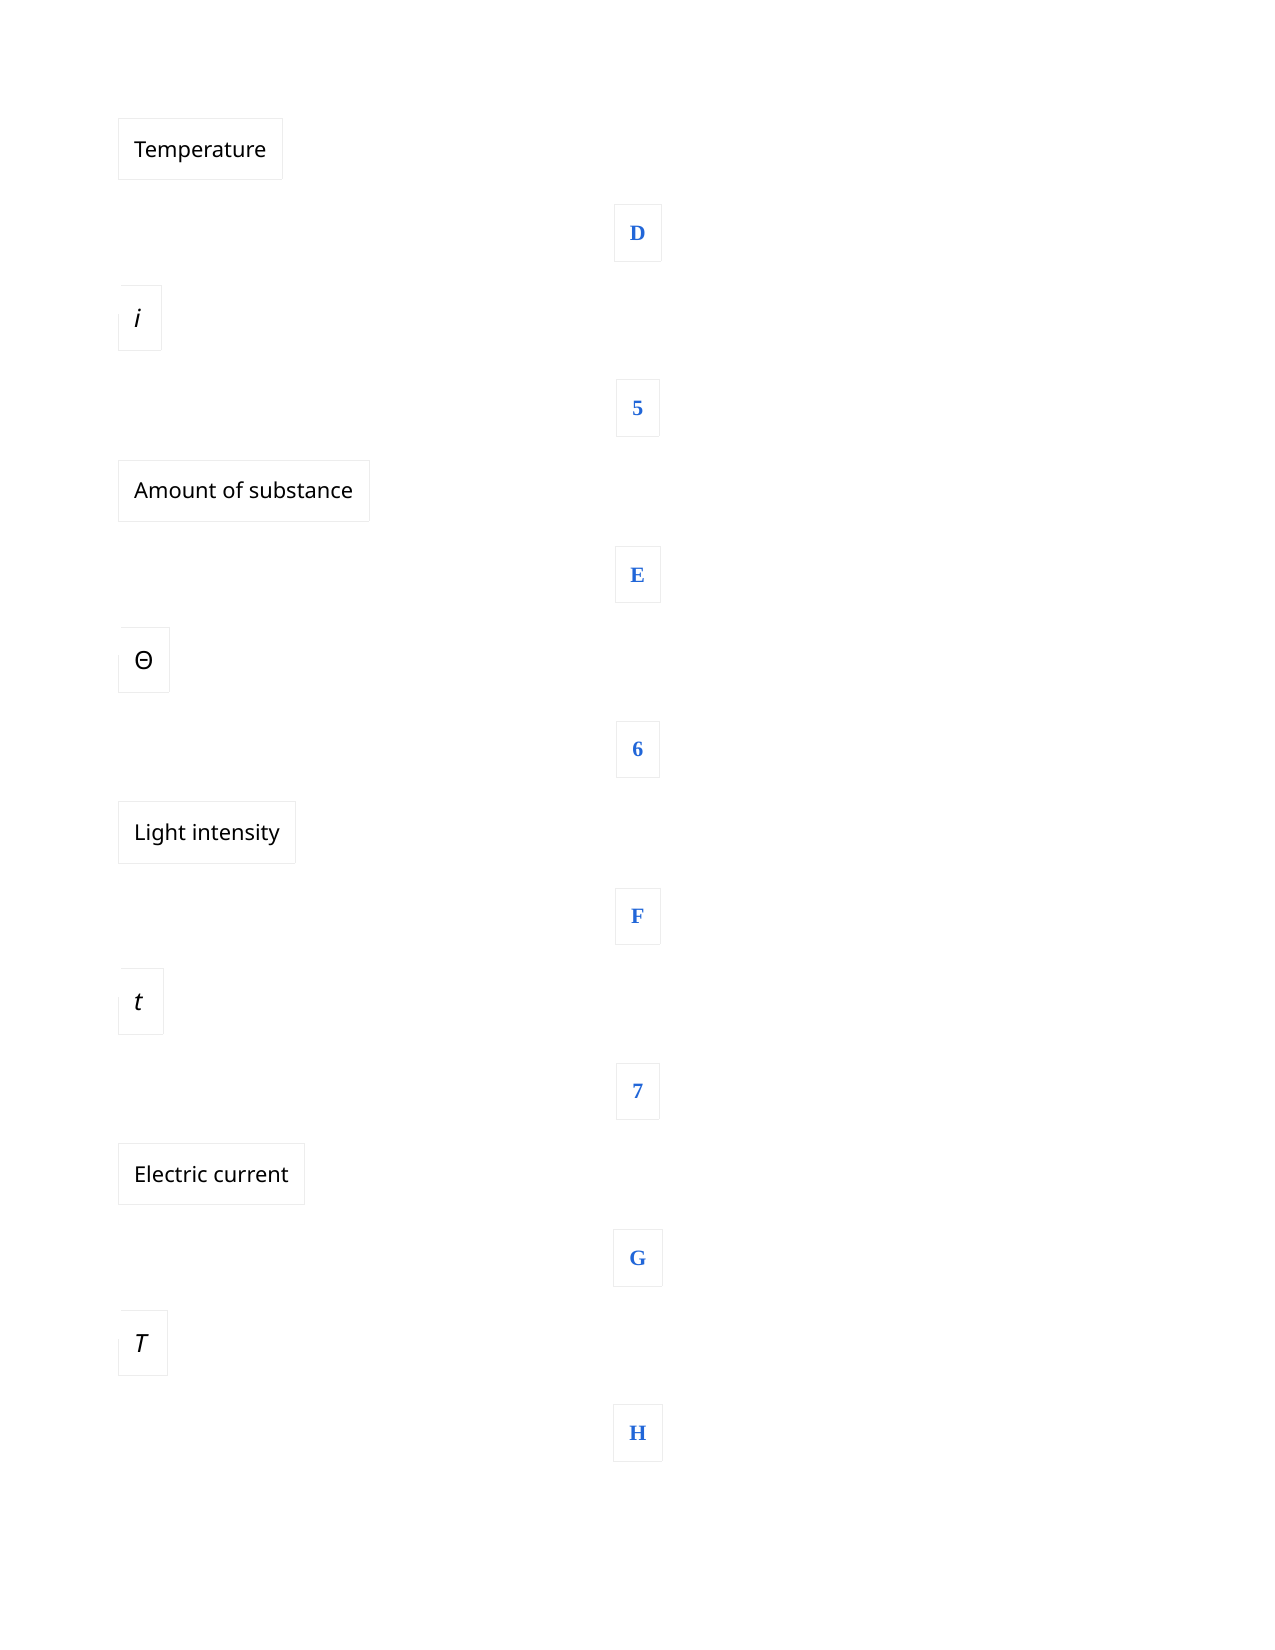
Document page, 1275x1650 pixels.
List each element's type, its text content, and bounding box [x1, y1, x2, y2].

text [660, 721, 1157, 777]
text [118, 546, 615, 602]
text 6 [617, 722, 659, 777]
text [162, 285, 1157, 350]
text [118, 1229, 613, 1286]
text [662, 204, 1157, 261]
text [370, 460, 1157, 521]
text F [118, 887, 660, 944]
text [305, 1143, 1157, 1204]
text Θ [118, 627, 169, 692]
text [661, 887, 1157, 944]
text Amount of substance [119, 461, 369, 521]
text [660, 1062, 1157, 1119]
text [118, 1404, 613, 1461]
text [663, 1229, 1157, 1286]
text [170, 627, 1157, 692]
text [661, 546, 1157, 602]
text [663, 1404, 1157, 1461]
text [164, 968, 1157, 1034]
text H [614, 1405, 662, 1461]
text E [616, 547, 660, 602]
text G [614, 1230, 662, 1286]
text i [118, 285, 161, 350]
text D [615, 205, 661, 261]
text [168, 1310, 1157, 1375]
text Light intensity [119, 802, 295, 863]
text [283, 118, 1157, 179]
text 7 [118, 1062, 659, 1119]
text Electric current [119, 1144, 304, 1204]
text [118, 721, 616, 777]
text [118, 379, 616, 436]
text T [118, 1310, 167, 1375]
text Temperature [119, 119, 282, 179]
text [118, 204, 614, 261]
text 5 [617, 380, 659, 436]
text [296, 801, 1157, 863]
text [660, 379, 1157, 436]
text t [118, 968, 163, 1034]
